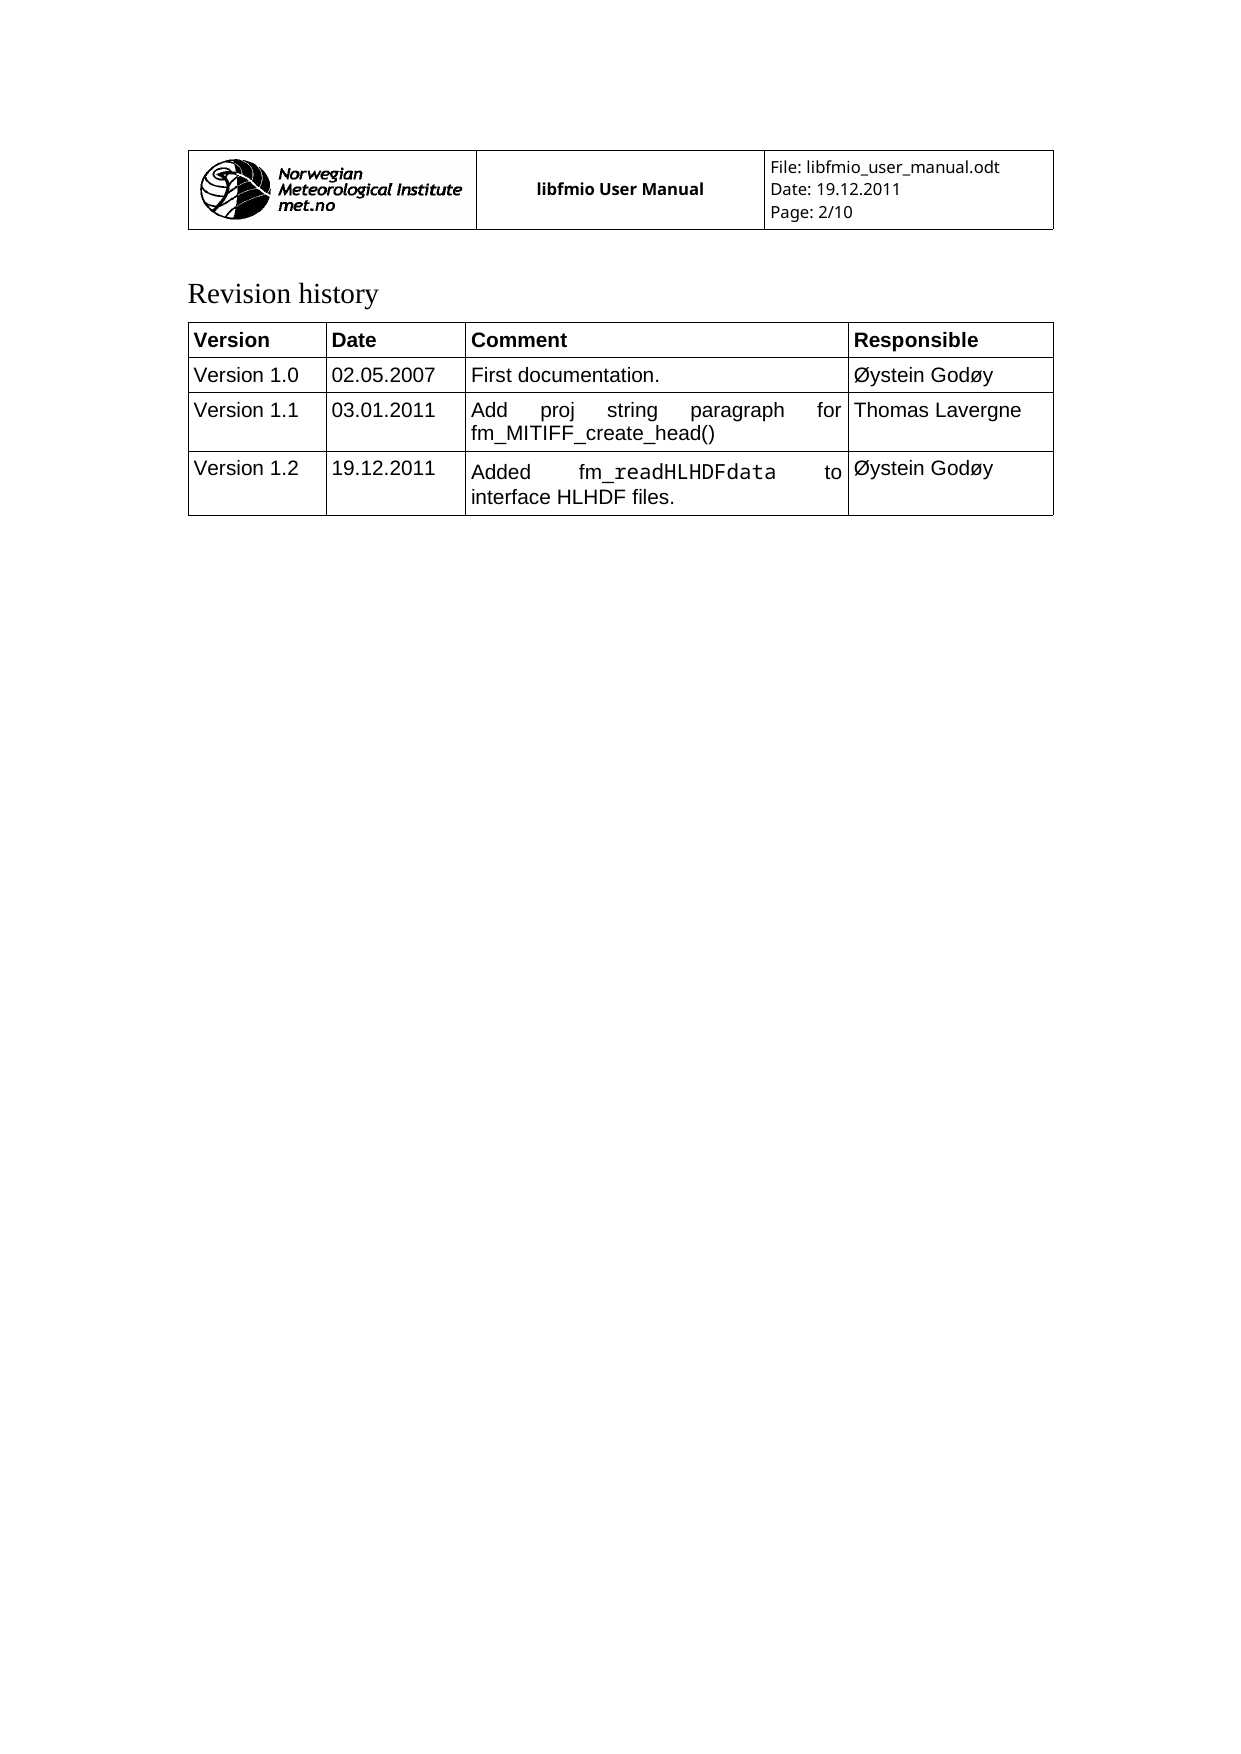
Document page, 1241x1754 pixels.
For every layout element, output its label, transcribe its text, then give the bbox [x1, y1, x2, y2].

table_cell 02.05.2007 [327, 358, 465, 392]
table_header Date [327, 323, 465, 357]
table_cell Add proj string paragraph for fm_MITIFF_create_head() [466, 393, 848, 451]
table_cell Øystein Godøy [849, 452, 1053, 515]
table_cell Version 1.2 [189, 452, 326, 515]
table_cell Thomas Lavergne [849, 393, 1053, 451]
table_cell Øystein Godøy [849, 358, 1053, 392]
table_cell Version 1.1 [189, 393, 326, 451]
table_cell 03.01.2011 [327, 393, 465, 451]
table_cell Version 1.0 [189, 358, 326, 392]
table_header Version [189, 323, 326, 357]
table_header Comment [466, 323, 848, 357]
table_cell First documentation. [466, 358, 848, 392]
subtitle Revision history [187, 277, 1053, 310]
table_cell Added fm_readHLHDFdata to interface HLHDF files. [466, 452, 848, 515]
table_cell 19.12.2011 [327, 452, 465, 515]
table_header Responsible [849, 323, 1053, 357]
